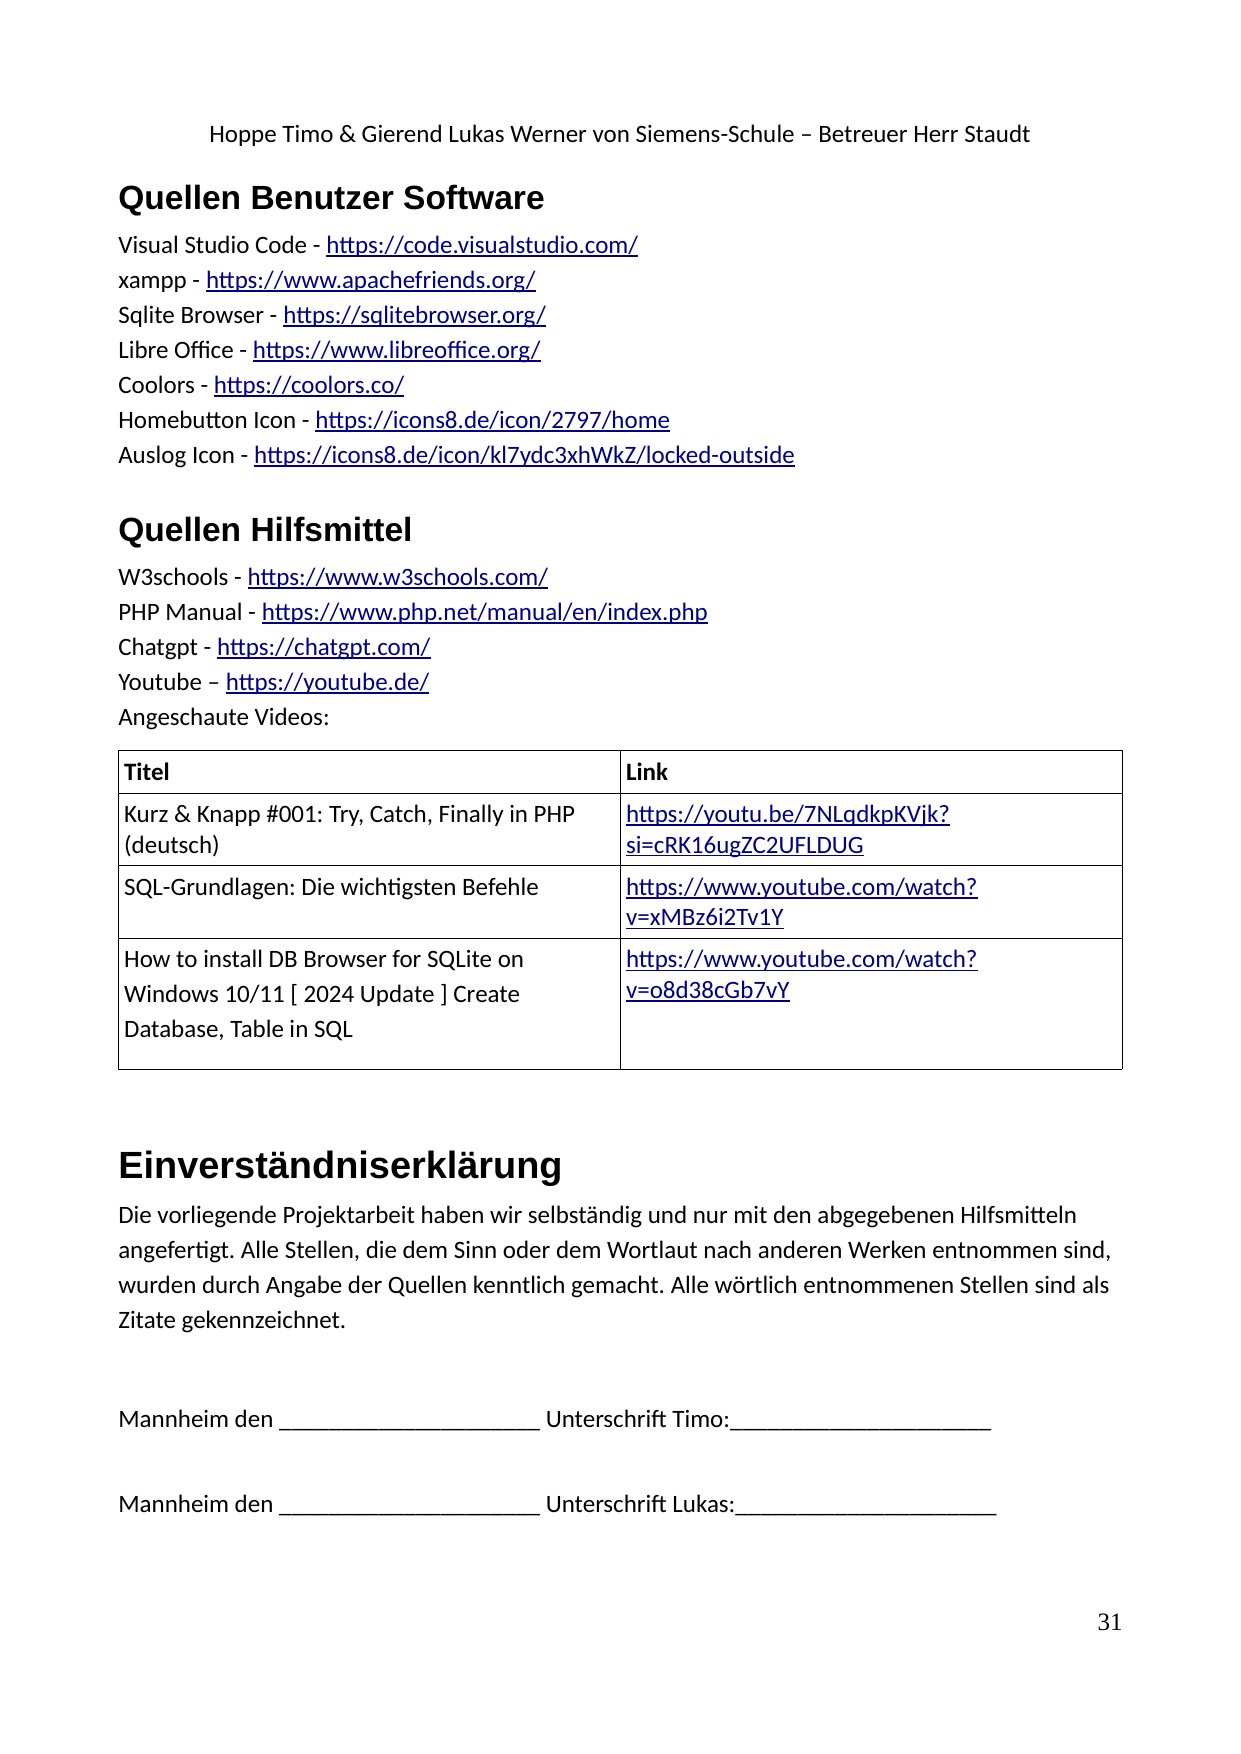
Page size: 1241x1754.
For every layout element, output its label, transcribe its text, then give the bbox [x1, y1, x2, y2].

subtitle Einverständniserklärung [118, 1143, 1122, 1187]
table_cell How to install DB Browser for SQLite on Windows 10/11 [ 2024 Update ] Create Database, Table in SQL [119, 939, 620, 1069]
text Die vorliegende Projektarbeit haben wir selbständig und nur mit den abgegebenen Hilfsmitteln angefertigt. Alle Stellen, die dem Sinn oder dem Wortlaut nach anderen Werken entnommen sind, wurden durch Angabe der Quellen kenntlich gemacht. Alle wörtlich entnommenen Stellen sind als Zitate gekennzeichnet. [118, 1199, 1122, 1335]
table_cell https://www.youtube.com/watch?v=o8d38cGb7vY [621, 939, 1122, 1069]
table_cell https://www.youtube.com/watch?v=xMBz6i2Tv1Y [621, 866, 1122, 938]
table_cell Kurz & Knapp #001: Try, Catch, Finally in PHP (deutsch) [119, 794, 620, 865]
subtitle Quellen Benutzer Software [118, 178, 1122, 217]
text Mannheim den _____________________ Unterschrift Lukas:_____________________ [118, 1453, 1122, 1519]
table_header Titel [119, 751, 620, 792]
text Mannheim den _____________________ Unterschrift Timo:_____________________ [118, 1404, 1122, 1434]
table_header Link [621, 751, 1122, 792]
text Visual Studio Code - https://code.visualstudio.com/ xampp - https://www.apachefriends.org/ Sqlite Browser - https://sqlitebrowser.org/ Libre Office - https://www.libreoffice.org/ Coolors - https://coolors.co/ Homebutton Icon - https://icons8.de/icon/2797/home Auslog Icon - https://icons8.de/icon/kl7ydc3xhWkZ/locked-outside [118, 229, 1122, 470]
text W3schools - https://www.w3schools.com/ PHP Manual - https://www.php.net/manual/en/index.php Chatgpt - https://chatgpt.com/ Youtube – https://youtube.de/ Angeschaute Videos: [118, 561, 1122, 731]
table_cell https://youtu.be/7NLqdkpKVjk?si=cRK16ugZC2UFLDUG [621, 794, 1122, 865]
subtitle Quellen Hilfsmittel [118, 510, 1122, 548]
table_cell SQL-Grundlagen: Die wichtigsten Befehle [119, 866, 620, 938]
